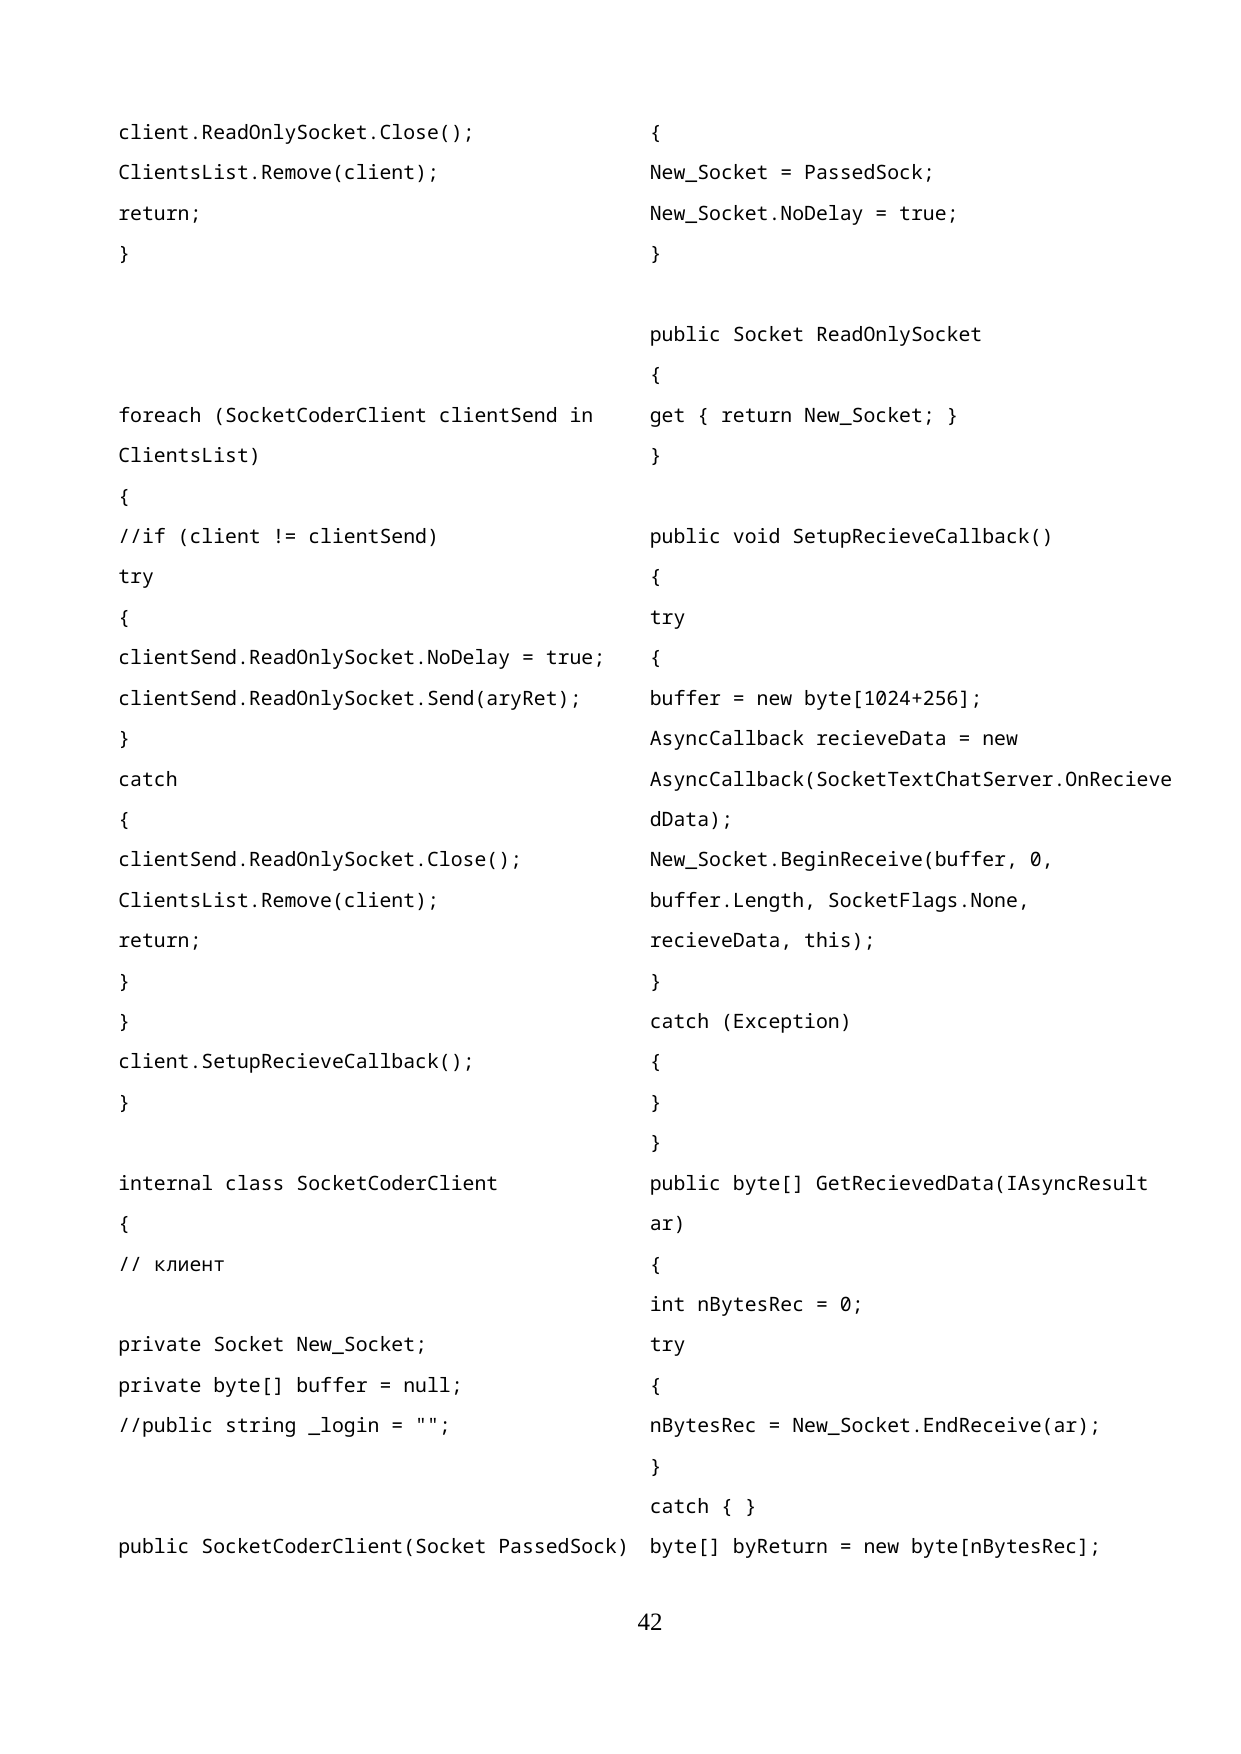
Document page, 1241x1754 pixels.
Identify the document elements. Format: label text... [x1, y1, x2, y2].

text } [649, 1088, 1181, 1115]
text } [118, 1007, 649, 1034]
text //public string _login = ""; [118, 1411, 649, 1438]
text { [649, 643, 1181, 671]
text get { return New_Socket; } [649, 401, 1181, 428]
text public byte[] GetRecievedData(IAsyncResult ar) [649, 1169, 1181, 1236]
text New_Socket.NoDelay = true; [649, 199, 1181, 226]
text } [649, 441, 1181, 468]
text { [118, 805, 649, 832]
text clientSend.ReadOnlySocket.NoDelay = true; [118, 643, 649, 671]
text } [118, 239, 649, 266]
text catch { } [649, 1492, 1181, 1519]
text } [649, 1128, 1181, 1156]
text try [118, 563, 649, 590]
text internal class SocketCoderClient [118, 1169, 649, 1196]
text client.SetupRecieveCallback(); [118, 1048, 649, 1075]
text { [649, 1048, 1181, 1075]
text public SocketCoderClient(Socket PassedSock) [118, 1533, 649, 1560]
text New_Socket = PassedSock; [649, 158, 1181, 186]
text { [118, 1209, 649, 1236]
text { [649, 563, 1181, 590]
text { [118, 482, 649, 509]
text { [649, 118, 1181, 145]
text { [649, 1371, 1181, 1398]
text // клиент [118, 1250, 649, 1277]
text try [649, 1331, 1181, 1358]
text AsyncCallback recieveData = new AsyncCallback(SocketTextChatServer.OnRecievedData); [649, 724, 1181, 832]
text { [118, 603, 649, 630]
text } [649, 967, 1181, 994]
text { [649, 361, 1181, 388]
text return; [118, 926, 649, 953]
text } [118, 1088, 649, 1115]
text foreach (SocketCoderClient clientSend in ClientsList) [118, 401, 649, 468]
text } [649, 1452, 1181, 1479]
text clientSend.ReadOnlySocket.Send(aryRet); [118, 684, 649, 711]
text } [118, 967, 649, 994]
text try [649, 603, 1181, 630]
text New_Socket.BeginReceive(buffer, 0, buffer.Length, SocketFlags.None, recieveData, this); [649, 846, 1181, 953]
text buffer = new byte[1024+256]; [649, 684, 1181, 711]
text ClientsList.Remove(client); [118, 158, 649, 186]
text nBytesRec = New_Socket.EndReceive(ar); [649, 1411, 1181, 1438]
text private Socket New_Socket; [118, 1331, 649, 1358]
text //if (client != clientSend) [118, 522, 649, 549]
text ClientsList.Remove(client); [118, 886, 649, 913]
text } [649, 239, 1181, 266]
text private byte[] buffer = null; [118, 1371, 649, 1398]
text public void SetupRecieveCallback() [649, 522, 1181, 549]
text catch (Exception) [649, 1007, 1181, 1034]
text return; [118, 199, 649, 226]
text int nBytesRec = 0; [649, 1290, 1181, 1317]
text public Socket ReadOnlySocket [649, 320, 1181, 347]
text clientSend.ReadOnlySocket.Close(); [118, 846, 649, 873]
text client.ReadOnlySocket.Close(); [118, 118, 649, 145]
text catch [118, 765, 649, 792]
text } [118, 724, 649, 751]
text byte[] byReturn = new byte[nBytesRec]; [649, 1533, 1181, 1560]
text { [649, 1250, 1181, 1277]
